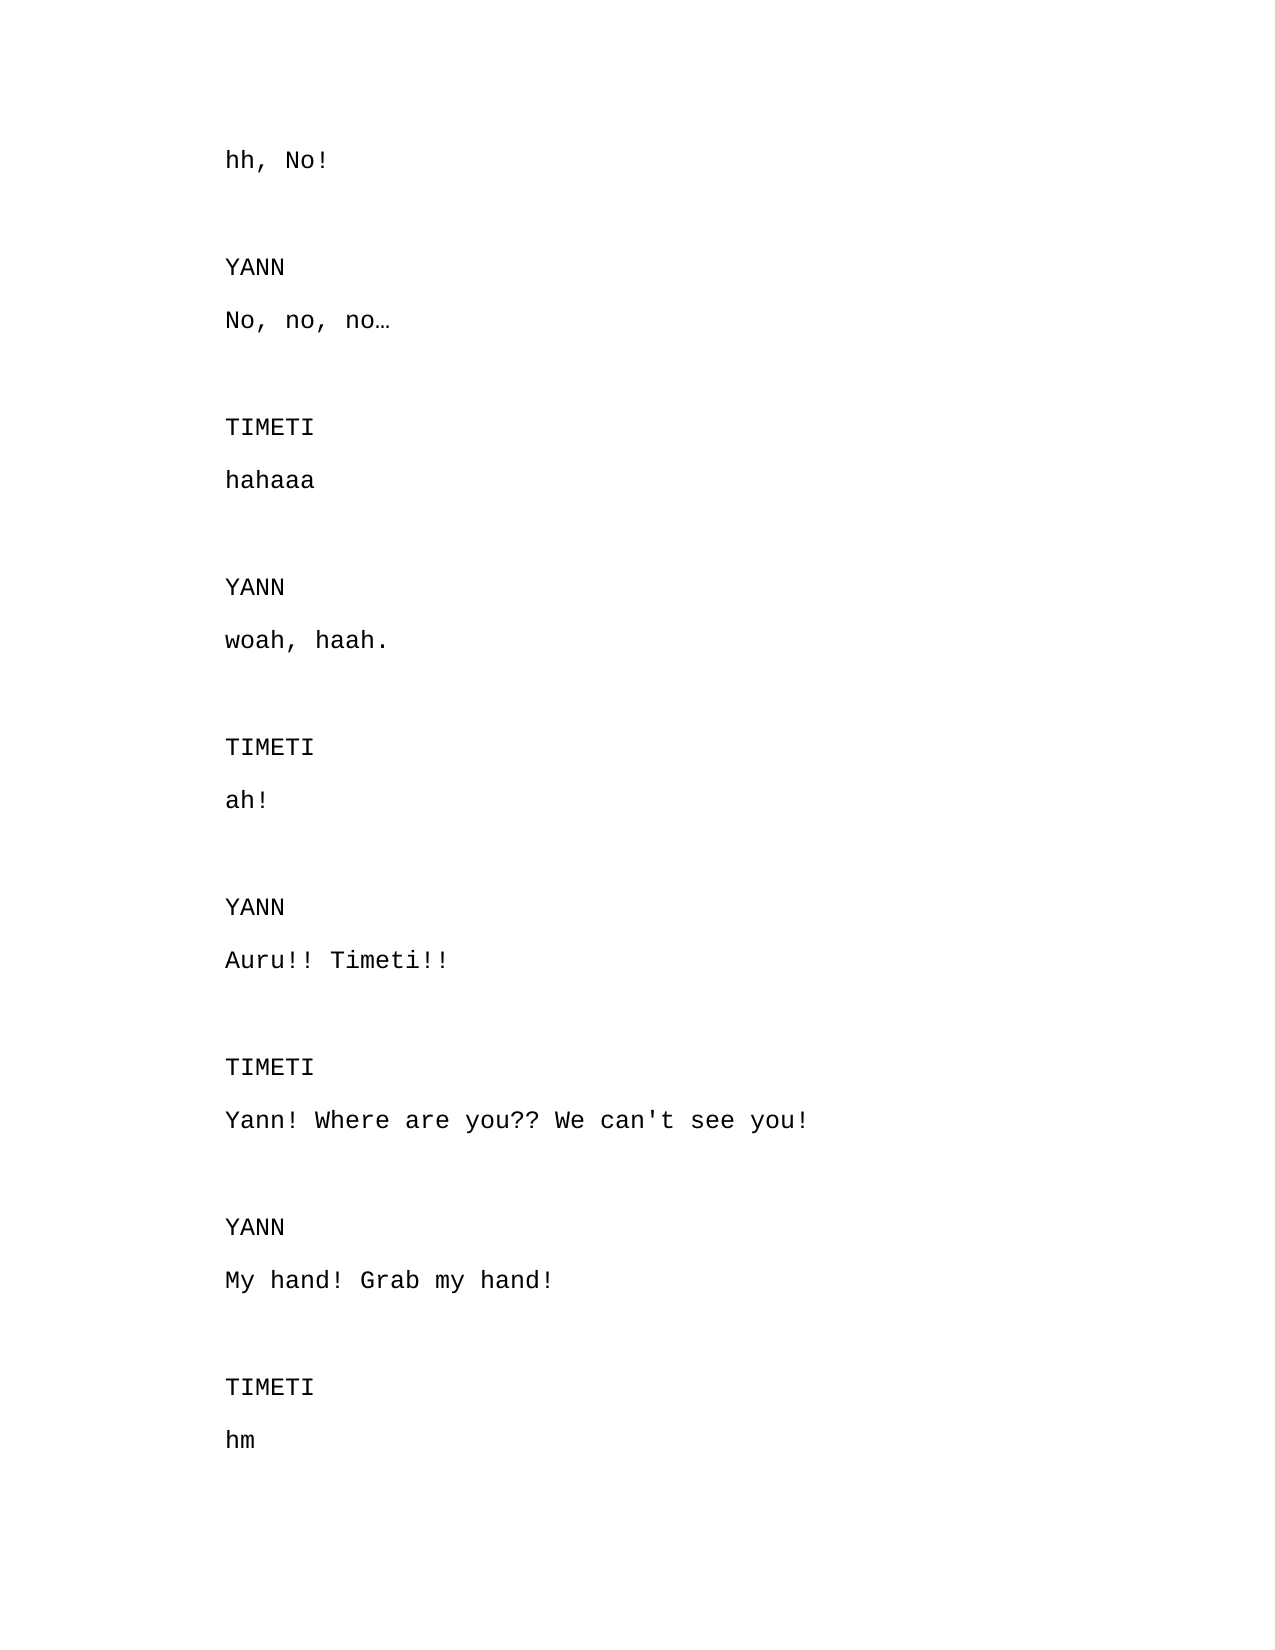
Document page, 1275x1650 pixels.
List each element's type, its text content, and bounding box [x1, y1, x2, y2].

text YANN [225, 1214, 1125, 1243]
text No, no, no… [225, 308, 1125, 336]
text Yann! Where are you?? We can't see you! [225, 1108, 1125, 1136]
text hh, No! [225, 148, 1125, 176]
text TIMETI [225, 734, 1125, 763]
text hahaaa [225, 468, 1125, 496]
text YANN [225, 574, 1125, 603]
text TIMETI [225, 414, 1125, 443]
text Auru!! Timeti!! [225, 948, 1125, 976]
text My hand! Grab my hand! [225, 1268, 1125, 1296]
text hm [225, 1428, 1125, 1456]
text YANN [225, 894, 1125, 923]
text woah, haah. [225, 628, 1125, 656]
text YANN [225, 254, 1125, 283]
text TIMETI [225, 1054, 1125, 1083]
text ah! [225, 788, 1125, 816]
text TIMETI [225, 1374, 1125, 1403]
